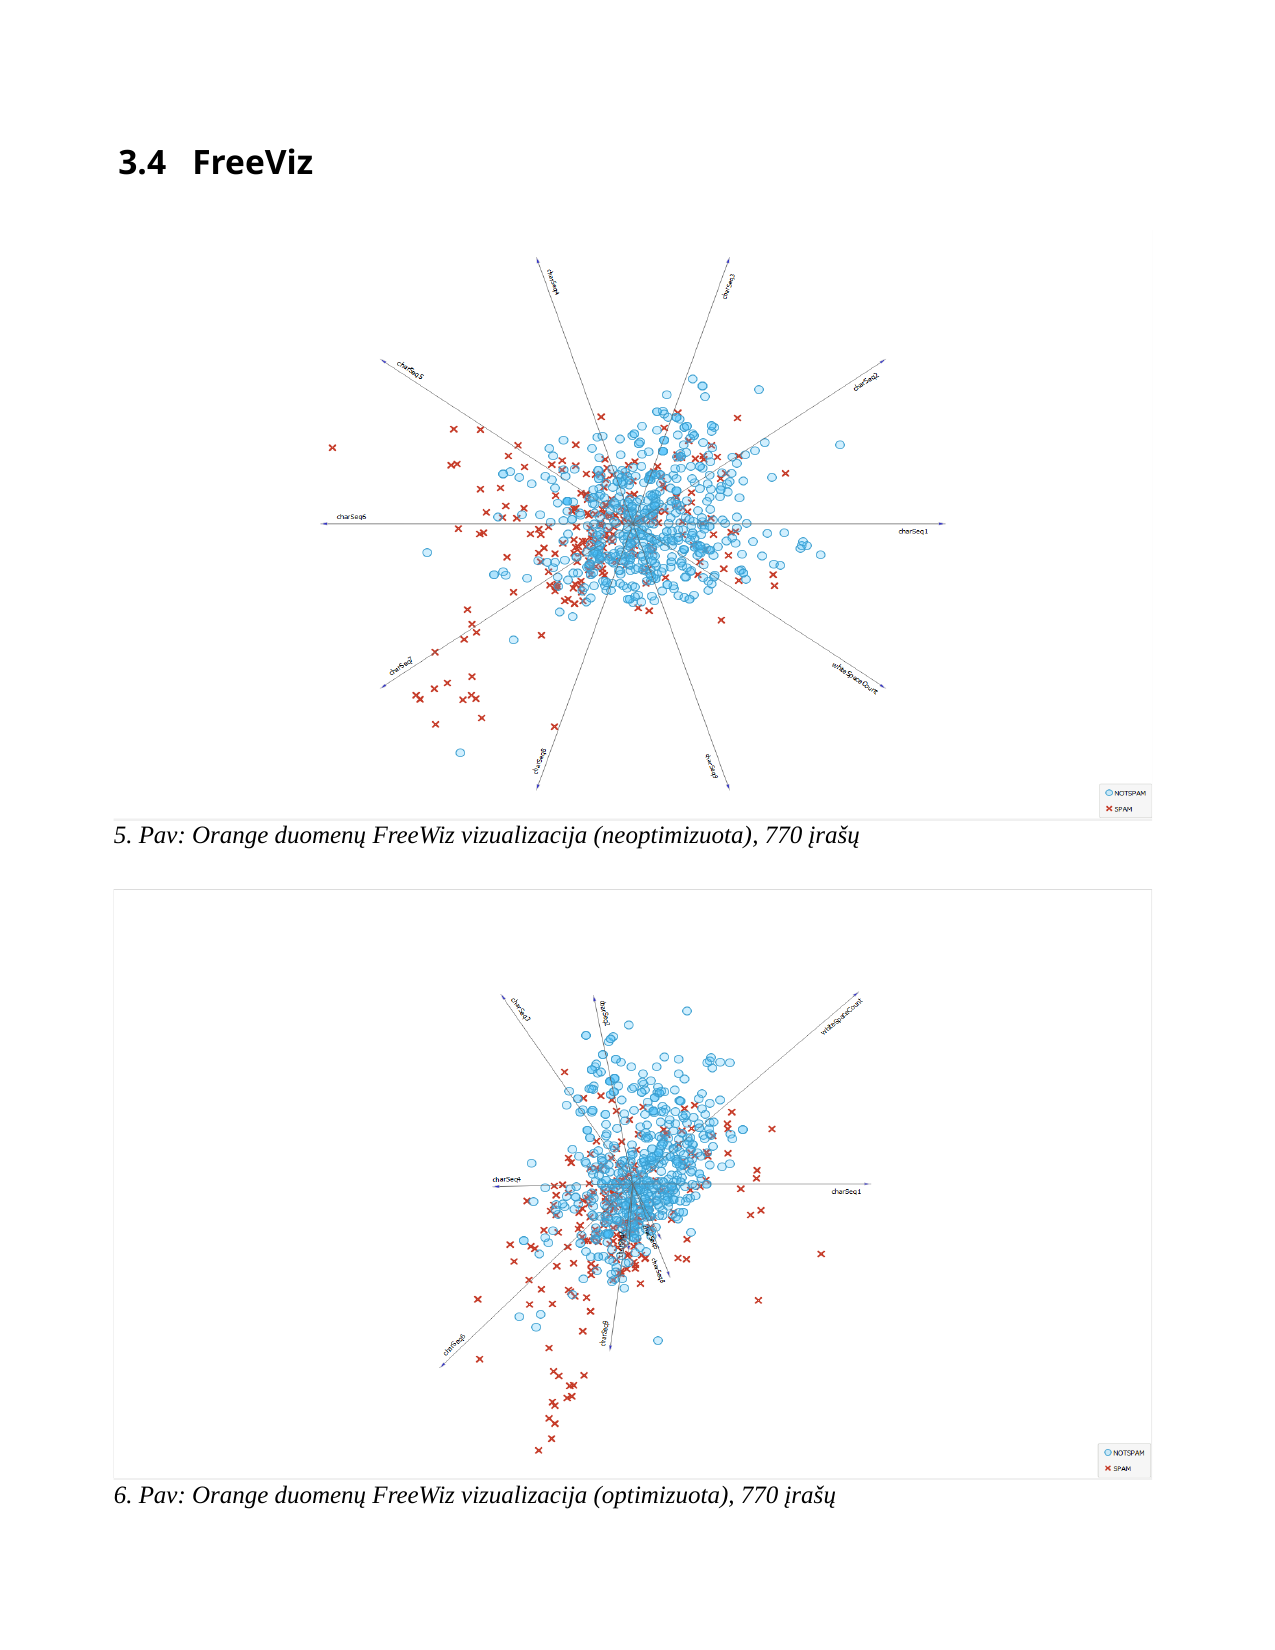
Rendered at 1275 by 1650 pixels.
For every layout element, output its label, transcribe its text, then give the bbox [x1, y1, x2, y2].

picture [113, 230, 1153, 821]
picture [113, 889, 1153, 1480]
subtitle [113, 190, 1152, 202]
text 5. Pav: Orange duomenų FreeWiz vizualizacija (neoptimizuota), 770 įrašų [113, 821, 1152, 849]
subtitle [113, 849, 1152, 862]
text 6. Pav: Orange duomenų FreeWiz vizualizacija (optimizuota), 770 įrašų [113, 1480, 1152, 1509]
text [113, 202, 1152, 230]
subtitle FreeViz [118, 139, 1157, 185]
text [113, 862, 1152, 889]
